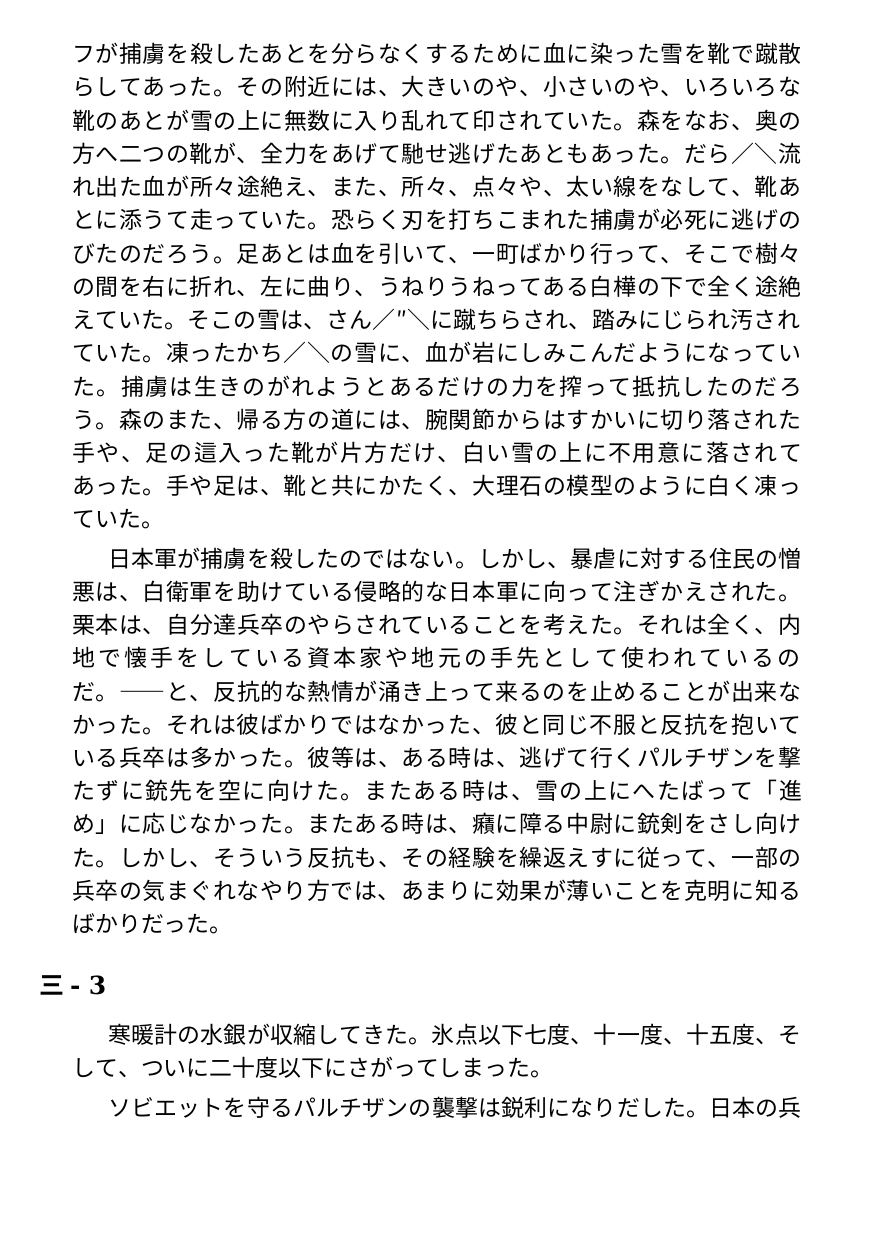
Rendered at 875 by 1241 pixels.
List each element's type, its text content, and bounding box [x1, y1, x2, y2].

subtitle 三 - 3 [36, 963, 838, 1005]
text フが捕虜を殺したあとを分らなくするために血に染った雪を靴で蹴散らしてあった。その附近には、大きいのや、小さいのや、いろいろな靴のあとが雪の上に無数に入り乱れて印されていた。森をなお、奥の方へ二つの靴が、全力をあげて馳せ逃げたあともあった。だら／＼流れ出た血が所々途絶え、また、所々、点々や、太い線をなして、靴あとに添うて走っていた。恐らく刃を打ちこまれた捕虜が必死に逃げのびたのだろう。足あとは血を引いて、一町ばかり行って、そこで樹々の間を右に折れ、左に曲り、うねりうねってある白樺の下で全く途絶えていた。そこの雪は、さん／″＼に蹴ちらされ、踏みにじられ汚されていた。凍ったかち／＼の雪に、血が岩にしみこんだようになっていた。捕虜は生きのがれようとあるだけの力を搾って抵抗したのだろう。森のまた、帰る方の道には、腕関節からはすかいに切り落された手や、足の這入った靴が片方だけ、白い雪の上に不用意に落されてあった。手や足は、靴と共にかたく、大理石の模型のように白く凍っていた。 [72, 36, 802, 534]
text 日本軍が捕虜を殺したのではない。しかし、暴虐に対する住民の憎悪は、白衛軍を助けている侵略的な日本軍に向って注ぎかえされた。栗本は、自分達兵卒のやらされていることを考えた。それは全く、内地で懐手をしている資本家や地元の手先として使われているのだ。――と、反抗的な熱情が涌き上って来るのを止めることが出来なかった。それは彼ばかりではなかった、彼と同じ不服と反抗を抱いている兵卒は多かった。彼等は、ある時は、逃げて行くパルチザンを撃たずに銃先を空に向けた。またある時は、雪の上にへたばって「進め」に応じなかった。またある時は、癪に障る中尉に銃剣をさし向けた。しかし、そういう反抗も、その経験を繰返えすに従って、一部の兵卒の気まぐれなやり方では、あまりに効果が薄いことを克明に知るばかりだった。 [72, 540, 802, 939]
text ソビエットを守るパルチザンの襲撃は鋭利になりだした。日本の兵 [72, 1089, 802, 1123]
text 寒暖計の水銀が収縮してきた。氷点以下七度、十一度、十五度、そして、ついに二十度以下にさがってしまった。 [72, 1017, 802, 1083]
